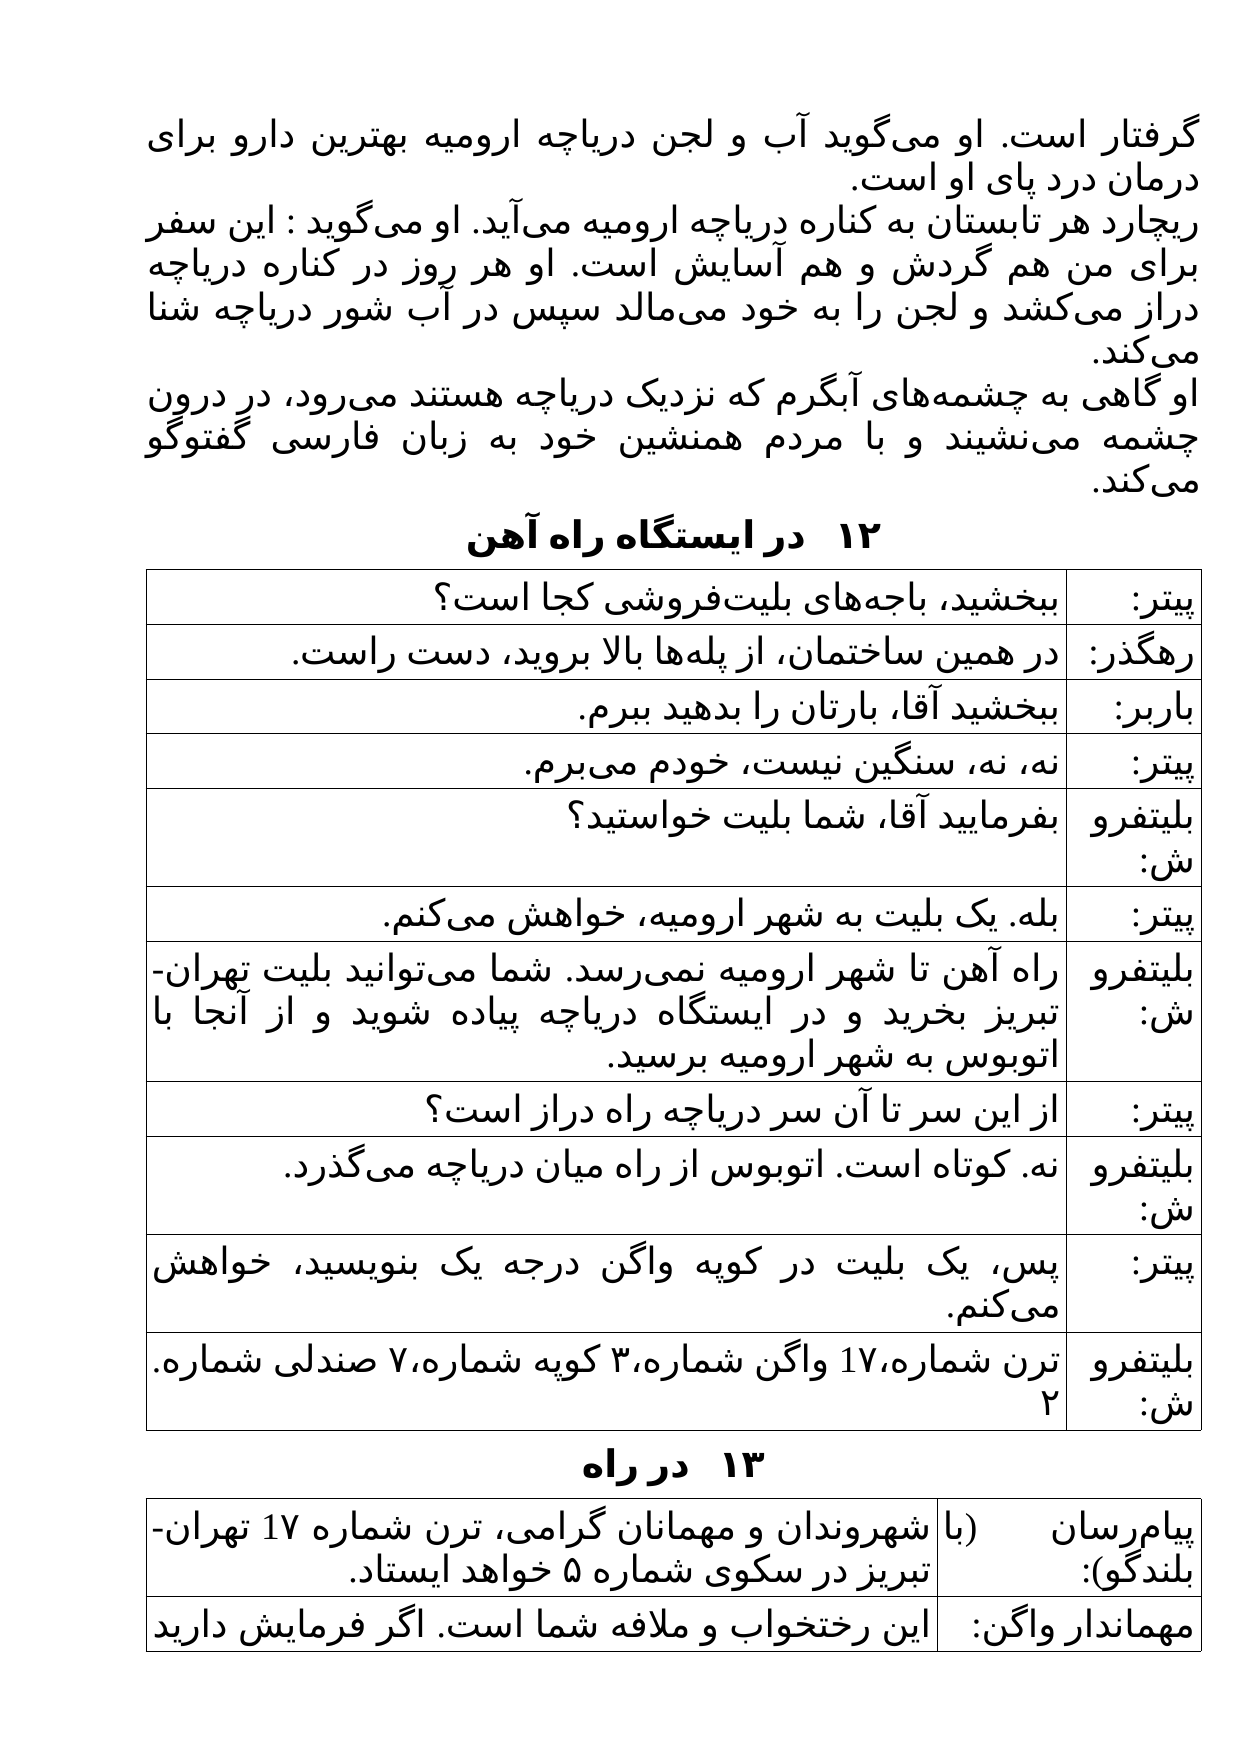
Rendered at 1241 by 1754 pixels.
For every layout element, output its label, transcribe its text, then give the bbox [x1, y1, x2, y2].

table_cell بلیتفروش: [1067, 1333, 1201, 1429]
table_cell بله. یک بلیت به شهر ارومیه، خواهش می‌کنم. [147, 887, 1066, 941]
table_cell ترن شماره،1۷ واگن شماره،۳ کوپه شماره،۷ صندلی شماره.۲ [147, 1333, 1066, 1429]
table_cell پس، یک بلیت در کوپه واگن درجه یک بنویسید، خواهش می‌کنم. [147, 1235, 1066, 1332]
table_cell پیتر: [1067, 1082, 1201, 1136]
table_header پیام‌رسان (با بلندگو): [938, 1499, 1201, 1596]
table_cell ببخشید آقا، بارتان را بدهید ببرم. [147, 680, 1066, 733]
table_cell از این سر تا آن سر دریاچه راه دراز است؟ [147, 1082, 1066, 1136]
table_cell پیتر: [1067, 1235, 1201, 1332]
table_cell بفرمایید آقا، شما بلیت خواستید؟ [147, 789, 1066, 886]
subtitle در ایستگاه راه آهن [146, 513, 1201, 557]
table_cell نه، نه، سنگین نیست، خودم می‌برم. [147, 734, 1066, 788]
table_cell نه. کوتاه است. اتوبوس از راه میان دریاچه می‌گذرد. [147, 1137, 1066, 1234]
table_cell باربر: [1067, 680, 1201, 733]
table_cell رهگذر: [1067, 625, 1201, 679]
table_cell پیتر: [1067, 734, 1201, 788]
table_cell بلیتفروش: [1067, 789, 1201, 886]
text گرفتار است. او می‌گوید آب و لجن دریاچه ارومیه بهترین دارو برای درمان درد پای او است. [146, 112, 1201, 199]
table_header ببخشید، باجه‌های بلیت‌فروشی کجا است؟ [147, 570, 1066, 624]
text ریچارد هر تابستان به کناره دریاچه ارومیه می‌آید. او می‌گوید : این سفر برای من هم گردش و هم آسایش است. او هر روز در کناره دریاچه دراز می‌کشد و لجن را به خود می‌مالد سپس در آب شور دریاچه شنا می‌کند. [146, 199, 1201, 371]
table_cell این رختخواب و ملافه شما است. اگر فرمایش دارید این دگمه را فشار دهید. [147, 1597, 937, 1651]
table_cell در همین ساختمان، از پله‌ها بالا بروید، دست راست. [147, 625, 1066, 679]
table_cell بلیتفروش: [1067, 942, 1201, 1081]
table_cell مهماندار واگن: [938, 1597, 1201, 1651]
table_header شهروندان و مهمانان گرامی، ترن شماره 1۷ تهران-تبریز در سکوی شماره ۵ خواهد ایستاد. [147, 1499, 937, 1596]
text او گاهی به چشمه‌های آبگرم که نزدیک دریاچه هستند می‌رود، در درون چشمه می‌نشیند و با مردم همنشین خود به زبان فارسی گفتوگو می‌کند. [146, 371, 1201, 501]
table_header پیتر: [1067, 570, 1201, 624]
table_cell بلیتفروش: [1067, 1137, 1201, 1234]
subtitle در راه [146, 1442, 1201, 1486]
table_cell پیتر: [1067, 887, 1201, 941]
table_cell راه آهن تا شهر ارومیه نمی‌رسد. شما می‌توانید بلیت تهران-تبریز بخرید و در ایستگاه دریاچه پیاده شوید و از آنجا با اتوبوس به شهر ارومیه برسید. [147, 942, 1066, 1081]
